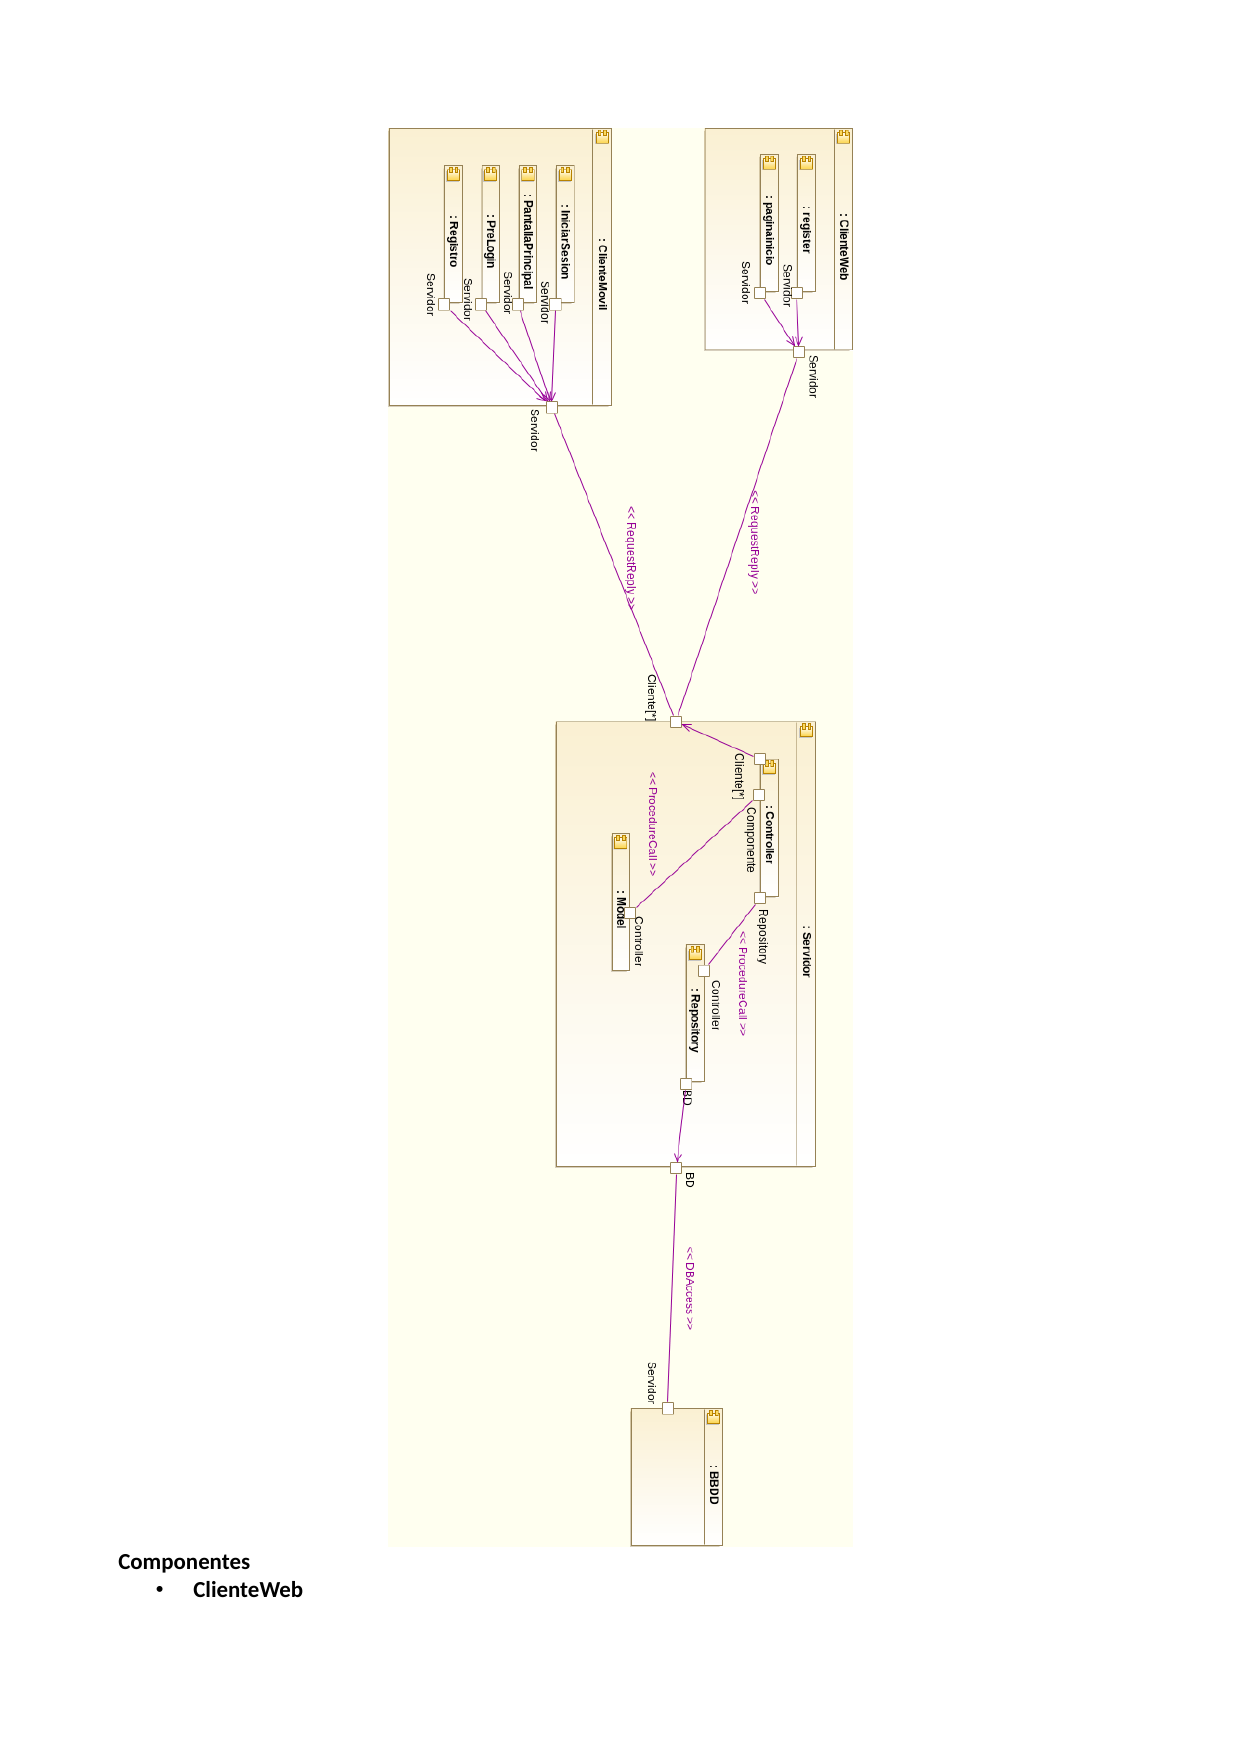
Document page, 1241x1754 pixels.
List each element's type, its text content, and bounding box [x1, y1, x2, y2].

text Componentes [118, 1547, 1122, 1575]
picture [378, 118, 862, 1556]
list ClienteWeb [156, 1575, 1122, 1603]
